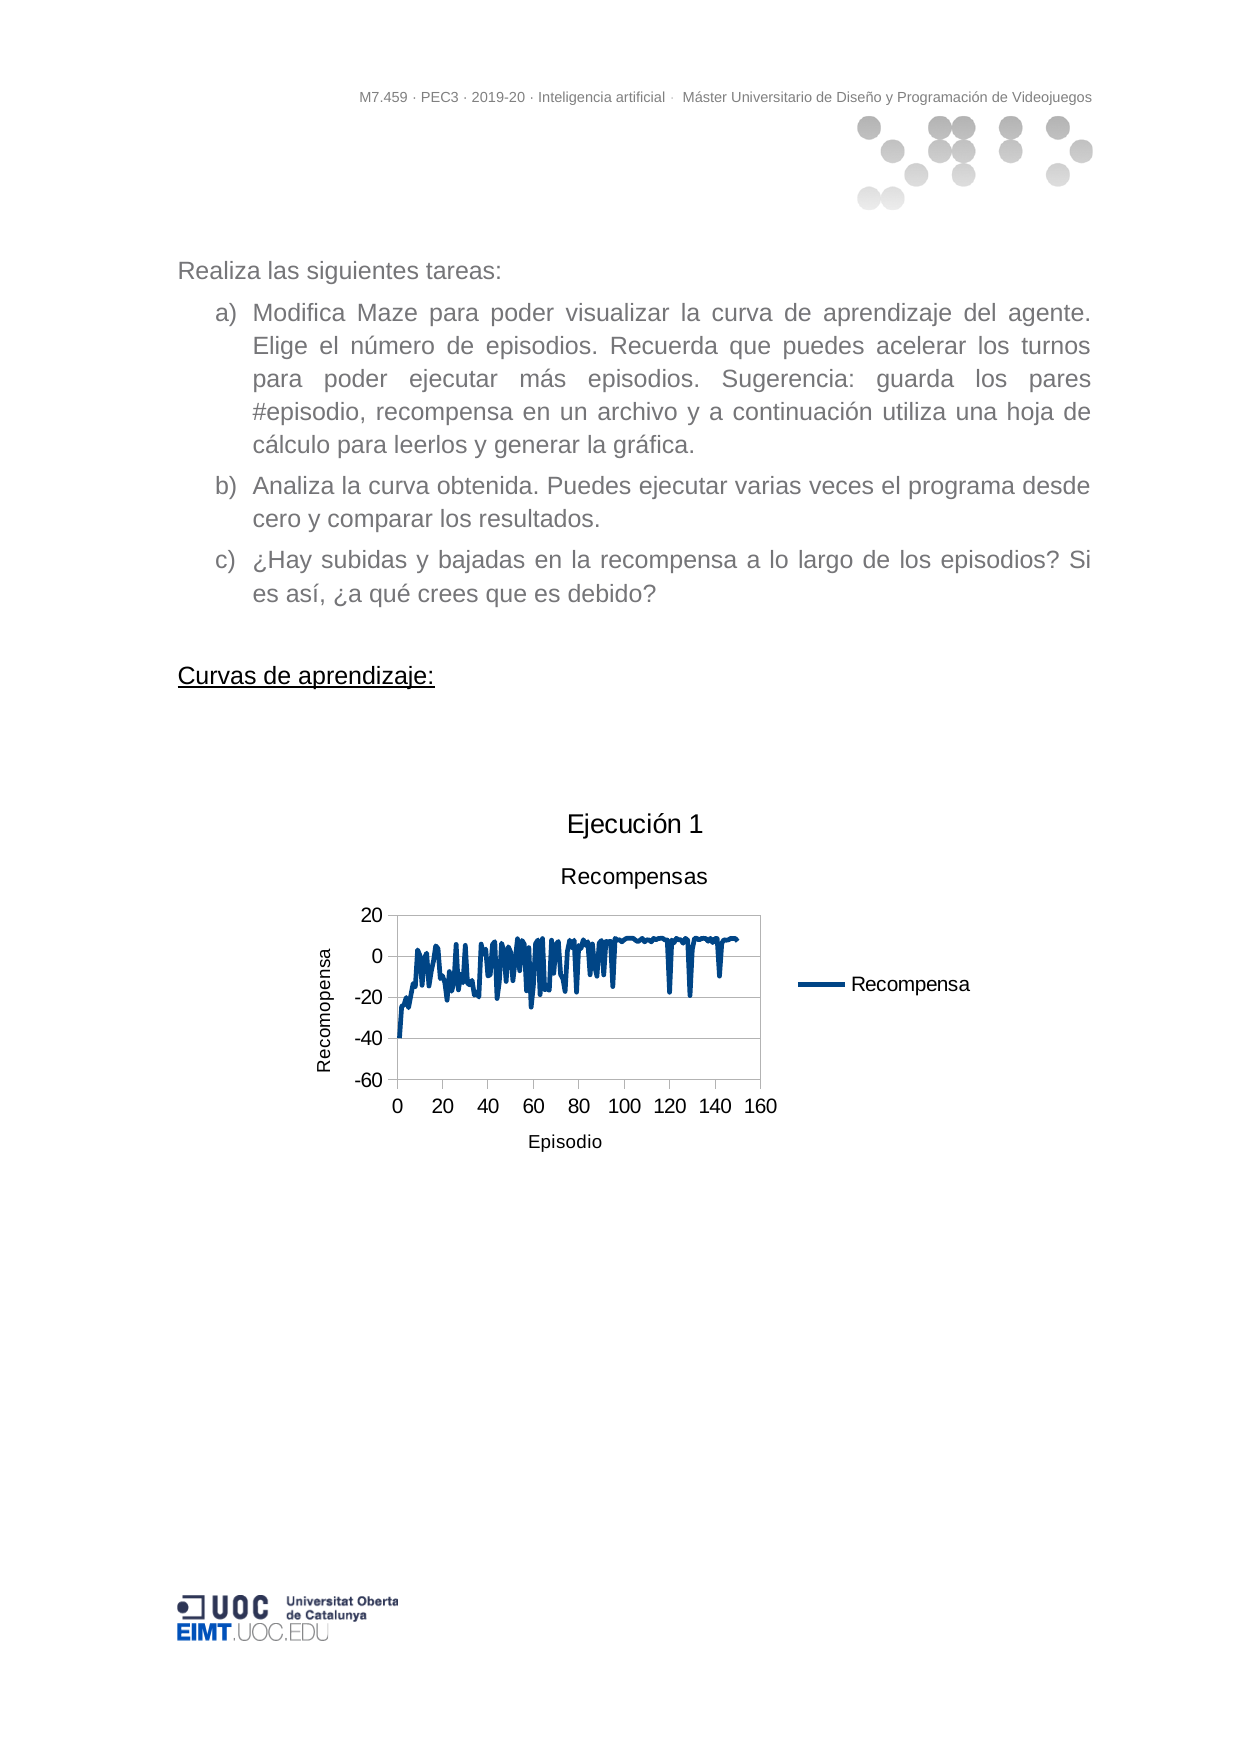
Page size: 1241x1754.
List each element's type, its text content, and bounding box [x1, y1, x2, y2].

picture [177, 1623, 329, 1641]
list ¿Hay subidas y bajadas en la recompensa a lo largo de los episodios? Si es así, ¿a qué crees que es debido? [215, 546, 1092, 607]
picture [177, 1595, 398, 1622]
list Analiza la curva obtenida. Puedes ejecutar varias veces el programa desde cero y comparar los resultados. [215, 471, 1092, 533]
text Curvas de aprendizaje: [177, 661, 1092, 690]
picture [857, 105, 1093, 222]
text Realiza las siguientes tareas: [177, 256, 1092, 285]
list Modifica Maze para poder visualizar la curva de aprendizaje del agente. Elige el número de episodios. Recuerda que puedes acelerar los turnos para poder ejecutar más episodios. Sugerencia: guarda los pares #episodio, recompensa en un archivo y a continuación utiliza una hoja de cálculo para leerlos y generar la gráfica. [215, 298, 1092, 458]
